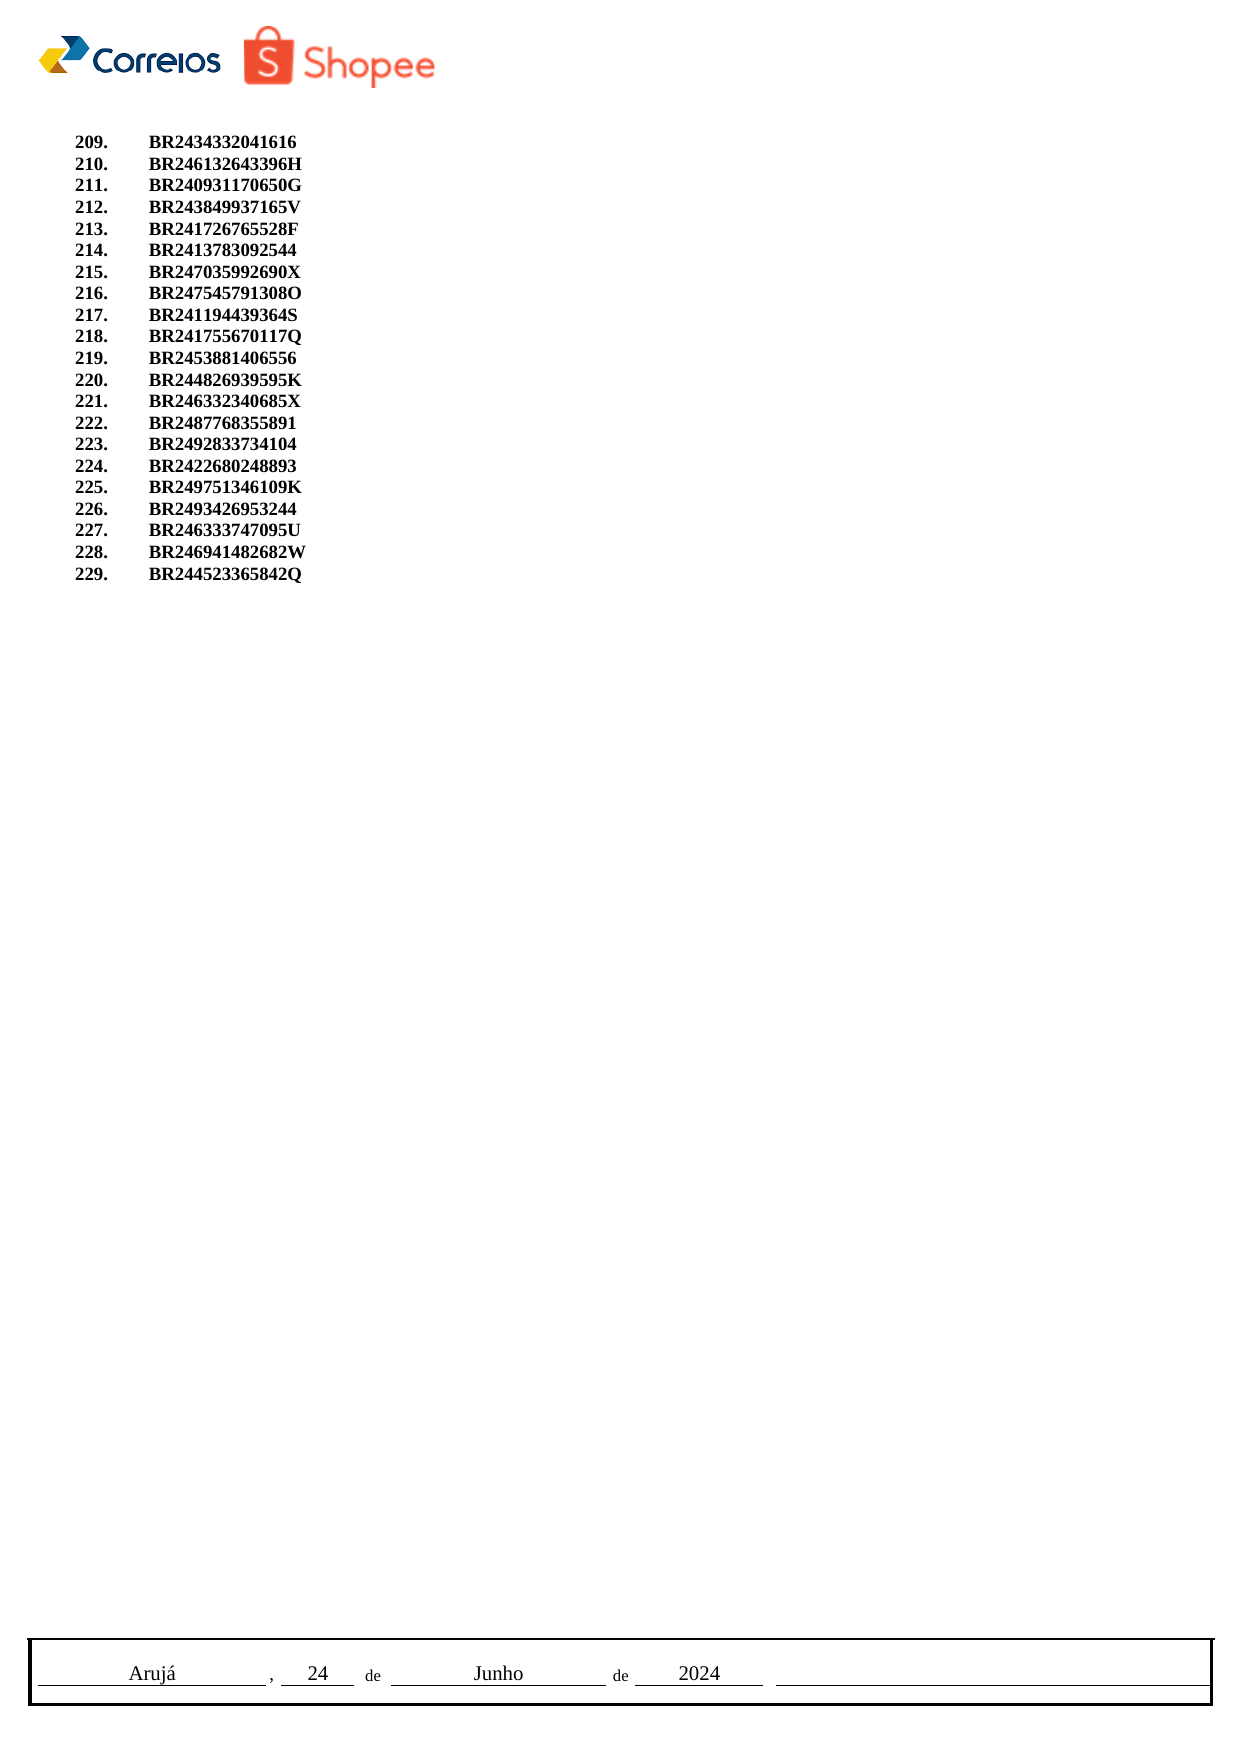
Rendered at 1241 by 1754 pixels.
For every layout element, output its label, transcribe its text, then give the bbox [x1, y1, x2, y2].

list BR241726765528F [75, 217, 329, 239]
list BR247545791308O [75, 282, 329, 304]
list BR246333747095U [75, 519, 329, 541]
list BR2413783092544 [75, 239, 329, 261]
list BR249751346109K [75, 476, 329, 498]
list BR246332340685X [75, 390, 329, 412]
list BR241755670117Q [75, 325, 329, 347]
list BR240931170650G [75, 174, 329, 196]
list BR2493426953244 [75, 498, 329, 519]
list BR2487768355891 [75, 412, 329, 433]
list BR2453881406556 [75, 347, 329, 368]
list BR246132643396H [75, 153, 329, 174]
list BR244826939595K [75, 368, 329, 390]
list BR247035992690X [75, 261, 329, 282]
list BR243849937165V [75, 196, 329, 217]
list BR244523365842Q [75, 562, 329, 584]
list BR241194439364S [75, 304, 329, 325]
list BR2422680248893 [75, 455, 329, 476]
list BR2492833734104 [75, 433, 329, 455]
list BR2434332041616 [75, 131, 329, 153]
list BR246941482682W [75, 541, 329, 562]
